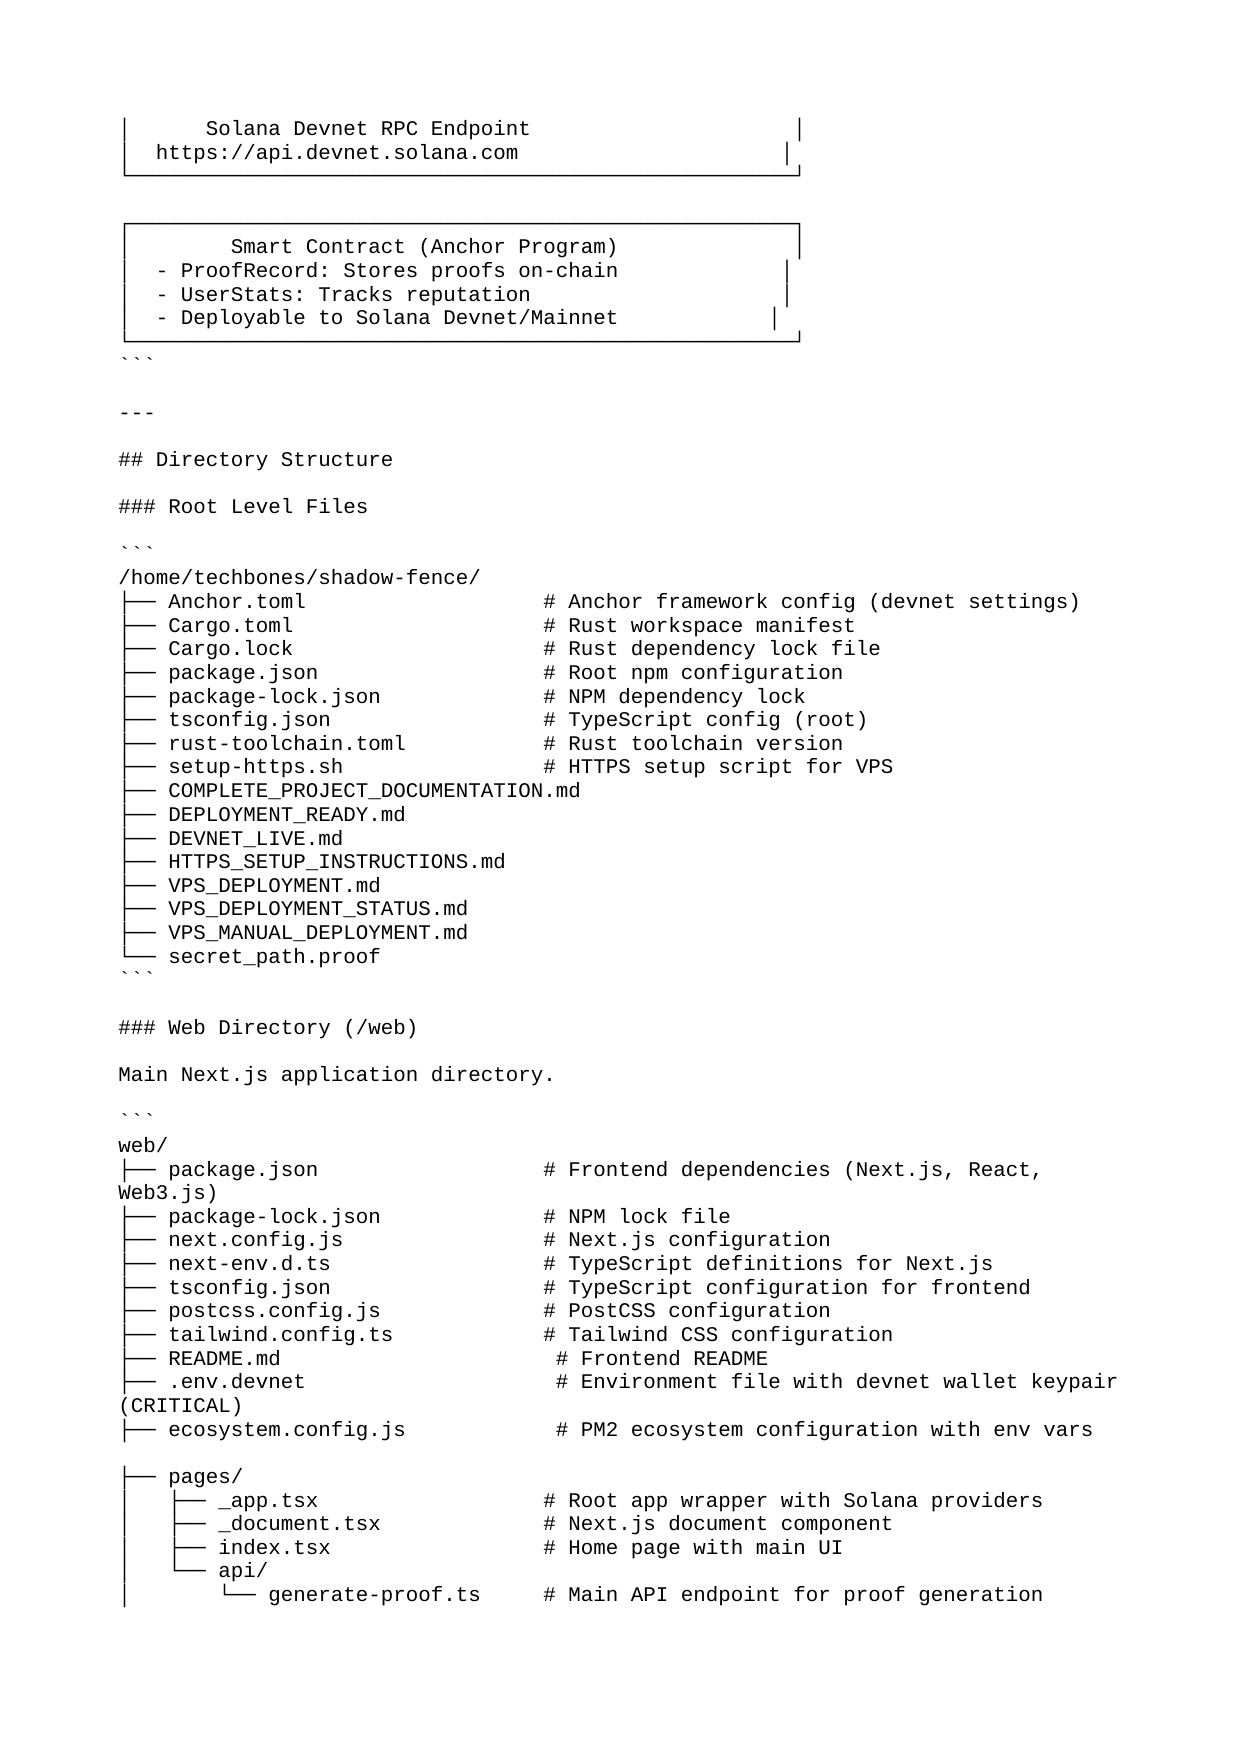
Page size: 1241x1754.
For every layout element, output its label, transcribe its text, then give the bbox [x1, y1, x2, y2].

text ┌─────────────────────────────────────────────────────┐ [118, 213, 1122, 236]
text ### Root Level Files [118, 496, 1122, 520]
text ### Web Directory (/web) [118, 1017, 1122, 1040]
text ├── next-env.d.ts # TypeScript definitions for Next.js [118, 1253, 1122, 1277]
text ├── ecosystem.config.js # PM2 ecosystem configuration with env vars [125, 1419, 1122, 1442]
text ├── setup-https.sh # HTTPS setup script for VPS [118, 757, 1122, 780]
text │ ├── _app.tsx # Root app wrapper with Solana providers [118, 1489, 1122, 1513]
text ├── rust-toolchain.toml # Rust toolchain version [125, 733, 1122, 757]
text │ ├── _document.tsx # Next.js document component [118, 1513, 1122, 1537]
text ├── HTTPS_SETUP_INSTRUCTIONS.md [118, 851, 1122, 875]
text ``` [118, 354, 1122, 378]
text /home/techbones/shadow-fence/ [118, 567, 1122, 591]
text └─────────────────────────────────────────────────────┘ [118, 165, 1122, 189]
text ├── VPS_MANUAL_DEPLOYMENT.md [118, 922, 1122, 946]
text │ - UserStats: Tracks reputation │ [787, 284, 1122, 307]
text └── secret_path.proof [118, 946, 1122, 969]
text ``` [118, 1111, 1122, 1135]
text │ ├── index.tsx # Home page with main UI [175, 1537, 1122, 1561]
text ├── Anchor.toml # Anchor framework config (devnet settings) [118, 591, 1122, 615]
text ├── Cargo.lock # Rust dependency lock file [118, 638, 1122, 662]
text │ https://api.devnet.solana.com │ [787, 142, 1122, 165]
text ├── README.md # Frontend README [125, 1348, 1122, 1371]
text ├── package-lock.json # NPM dependency lock [125, 686, 1122, 709]
text │ └── api/ [118, 1561, 1122, 1584]
text │ - Deployable to Solana Devnet/Mainnet │ [118, 307, 1122, 331]
text │ └── generate-proof.ts # Main API endpoint for proof generation [118, 1584, 1122, 1608]
text ├── VPS_DEPLOYMENT.md [125, 875, 1122, 898]
text ├── pages/ [125, 1466, 1122, 1489]
text │ - UserStats: Tracks reputation │ [125, 284, 786, 307]
text ├── DEPLOYMENT_READY.md [125, 804, 1122, 827]
text ├── VPS_DEPLOYMENT_STATUS.md [118, 898, 1122, 922]
text ├── postcss.config.js # PostCSS configuration [118, 1300, 1122, 1324]
text ## Directory Structure [118, 449, 1122, 473]
text ├── tailwind.config.ts # Tailwind CSS configuration [118, 1324, 1122, 1348]
text ``` [118, 969, 1122, 993]
text ├── tsconfig.json # TypeScript config (root) [118, 709, 1122, 733]
text ├── COMPLETE_PROJECT_DOCUMENTATION.md [118, 780, 1122, 804]
text ├── package-lock.json # NPM lock file [125, 1206, 1122, 1229]
text ├── tsconfig.json # TypeScript configuration for frontend [125, 1277, 1122, 1300]
text ├── Cargo.toml # Rust workspace manifest [125, 615, 1122, 638]
text Main Next.js application directory. [118, 1064, 1122, 1088]
text └─────────────────────────────────────────────────────┘ [118, 331, 1122, 354]
text │ Solana Devnet RPC Endpoint │ [118, 118, 1122, 142]
text --- [118, 402, 1122, 426]
text │ ├── index.tsx # Home page with main UI [125, 1537, 174, 1561]
text ``` [118, 544, 1122, 567]
text ├── package.json # Frontend dependencies (Next.js, React, Web3.js) [118, 1158, 1122, 1206]
text ├── .env.devnet # Environment file with devnet wallet keypair (CRITICAL) [118, 1371, 1122, 1419]
text ├── DEVNET_LIVE.md [118, 827, 1122, 851]
text ├── package.json # Root npm configuration [118, 662, 1122, 686]
text │ - ProofRecord: Stores proofs on-chain │ [118, 260, 1122, 284]
text │ https://api.devnet.solana.com │ [125, 142, 786, 165]
text web/ [118, 1135, 1122, 1158]
text ├── next.config.js # Next.js configuration [118, 1229, 1122, 1253]
text │ Smart Contract (Anchor Program) │ [118, 236, 1122, 260]
